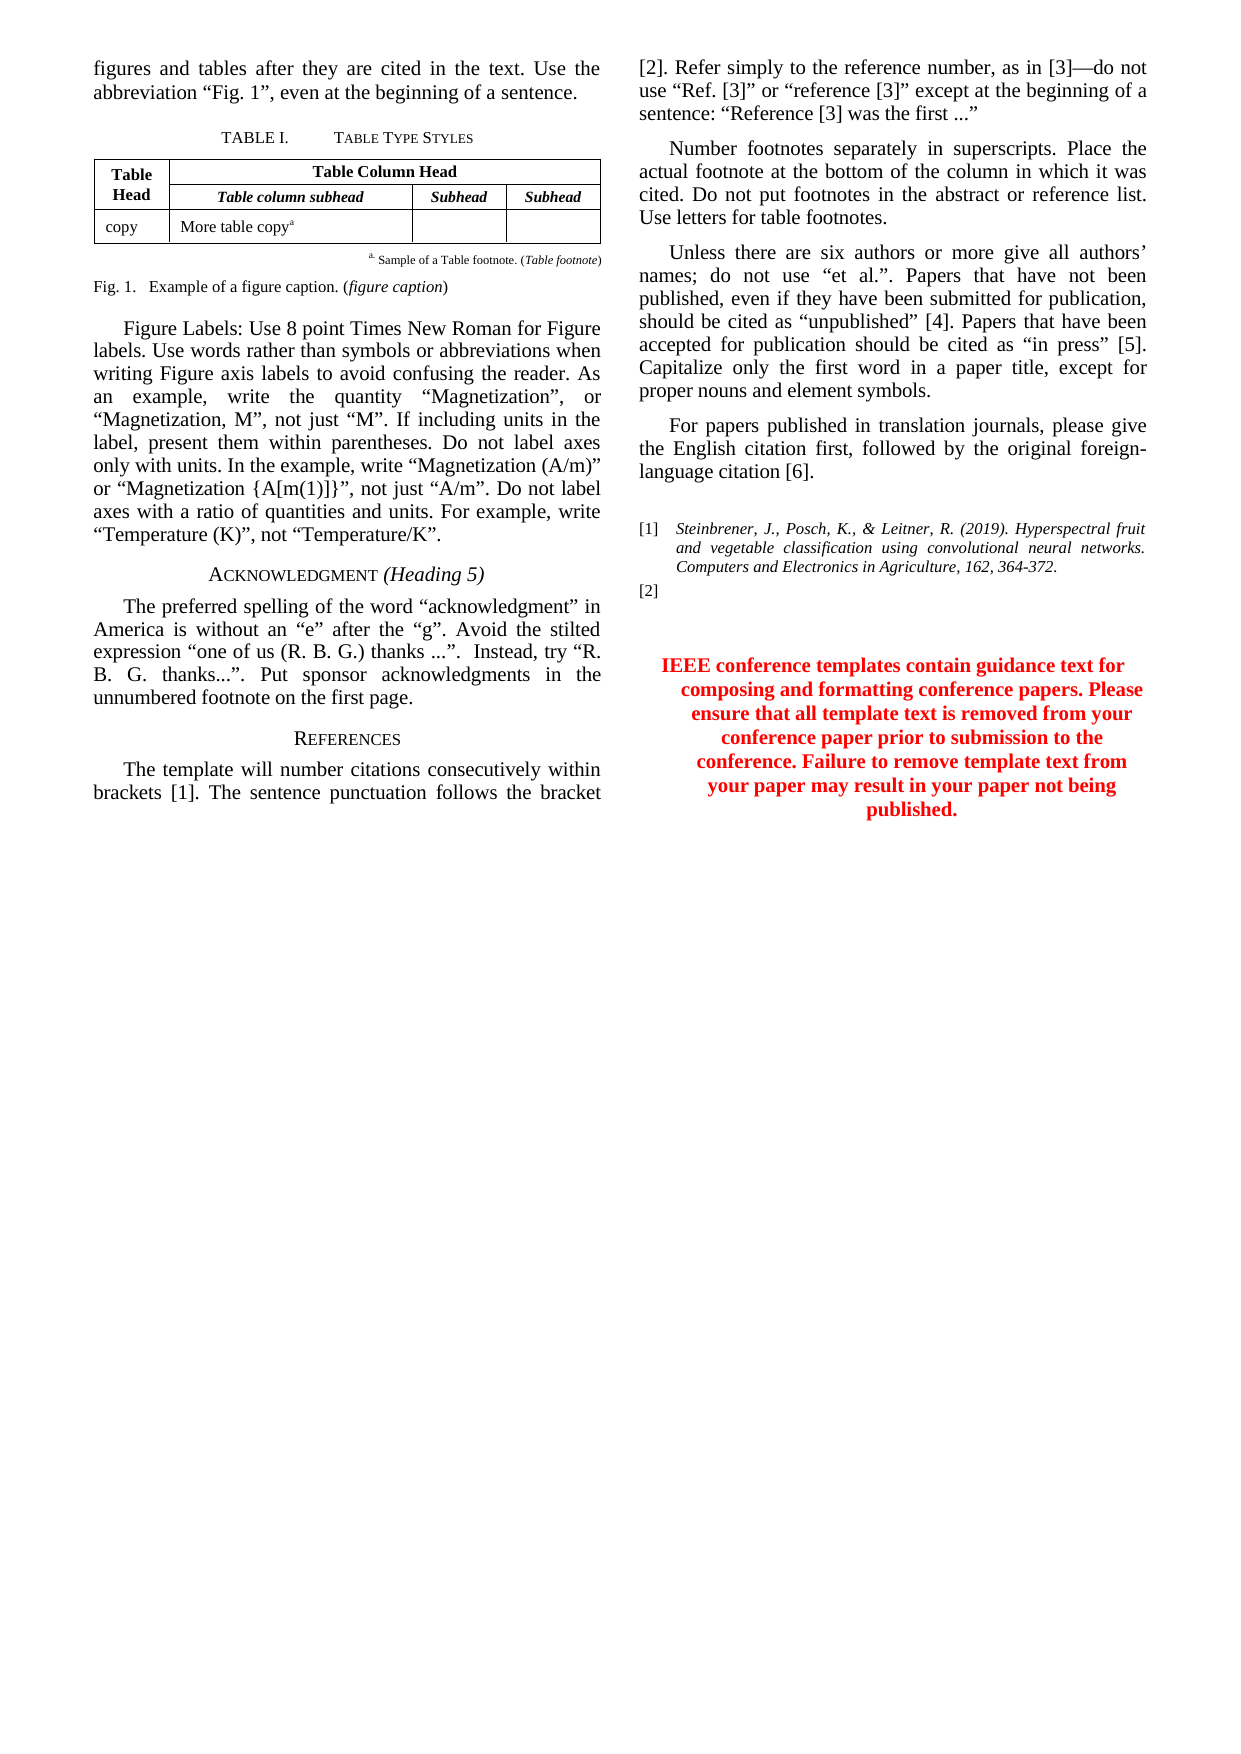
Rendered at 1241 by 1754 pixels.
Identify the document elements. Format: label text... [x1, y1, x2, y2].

list Table Type Styles [93, 129, 601, 147]
table_header Table Column Head [170, 160, 600, 184]
table_cell More table copya [170, 210, 412, 242]
table_cell Subhead [507, 185, 600, 209]
text Unless there are six authors or more give all authors’ names; do not use “et al.”. Papers that have not been published, even if they have been submitted for publication, should be cited as “unpublished” [4]. Papers that have been accepted for publication should be cited as “in press” [5]. Capitalize only the first word in a paper title, except for proper nouns and element symbols. [639, 241, 1147, 402]
table_cell Subhead [413, 185, 506, 209]
subtitle figures and tables after they are cited in the text. Use the abbreviation “Fig. 1”, even at the beginning of a sentence. [93, 56, 601, 104]
text IEEE conference templates contain guidance text for composing and formatting conference papers. Please ensure that all template text is removed from your conference paper prior to submission to the conference. Failure to remove template text from your paper may result in your paper not being published. [639, 653, 1147, 821]
subtitle Acknowledgment (Heading 5) [93, 562, 601, 586]
text For papers published in translation journals, please give the English citation first, followed by the original foreign-language citation [6]. [639, 414, 1147, 483]
table_cell Table column subhead [170, 185, 412, 209]
table_cell copy [95, 210, 169, 242]
text Number footnotes separately in superscripts. Place the actual footnote at the bottom of the column in which it was cited. Do not put footnotes in the abstract or reference list. Use letters for table footnotes. [639, 137, 1147, 229]
text The preferred spelling of the word “acknowledgment” in America is without an “e” after the “g”. Avoid the stilted expression “one of us (R. B. G.) thanks ...”. Instead, try “R. B. G. thanks...”. Put sponsor acknowledgments in the unnumbered footnote on the first page. [93, 595, 601, 709]
subtitle References [93, 726, 601, 750]
list Sample of a Table footnote. (Table footnote) [96, 249, 601, 268]
table_cell [413, 210, 506, 242]
list Example of a figure caption. (figure caption) [93, 277, 601, 296]
text [2]. Refer simply to the reference number, as in [3]—do not use “Ref. [3]” or “reference [3]” except at the beginning of a sentence: “Reference [3] was the first ...” [639, 56, 1147, 125]
text Figure Labels: Use 8 point Times New Roman for Figure labels. Use words rather than symbols or abbreviations when writing Figure axis labels to avoid confusing the reader. As an example, write the quantity “Magnetization”, or “Magnetization, M”, not just “M”. If including units in the label, present them within parentheses. Do not label axes only with units. In the example, write “Magnetization (A/m)” or “Magnetization {A[m(1)]}”, not just “A/m”. Do not label axes with a ratio of quantities and units. For example, write “Temperature (K)”, not “Temperature/K”. [93, 317, 601, 546]
list Steinbrener, J., Posch, K., & Leitner, R. (2019). Hyperspectral fruit and vegetable classification using convolutional neural networks. Computers and Electronics in Agriculture, 162, 364-372. [639, 519, 1147, 576]
text The template will number citations consecutively within brackets [1]. The sentence punctuation follows the bracket [93, 758, 601, 804]
table_cell [507, 210, 600, 242]
table_header Table Head [95, 160, 169, 209]
